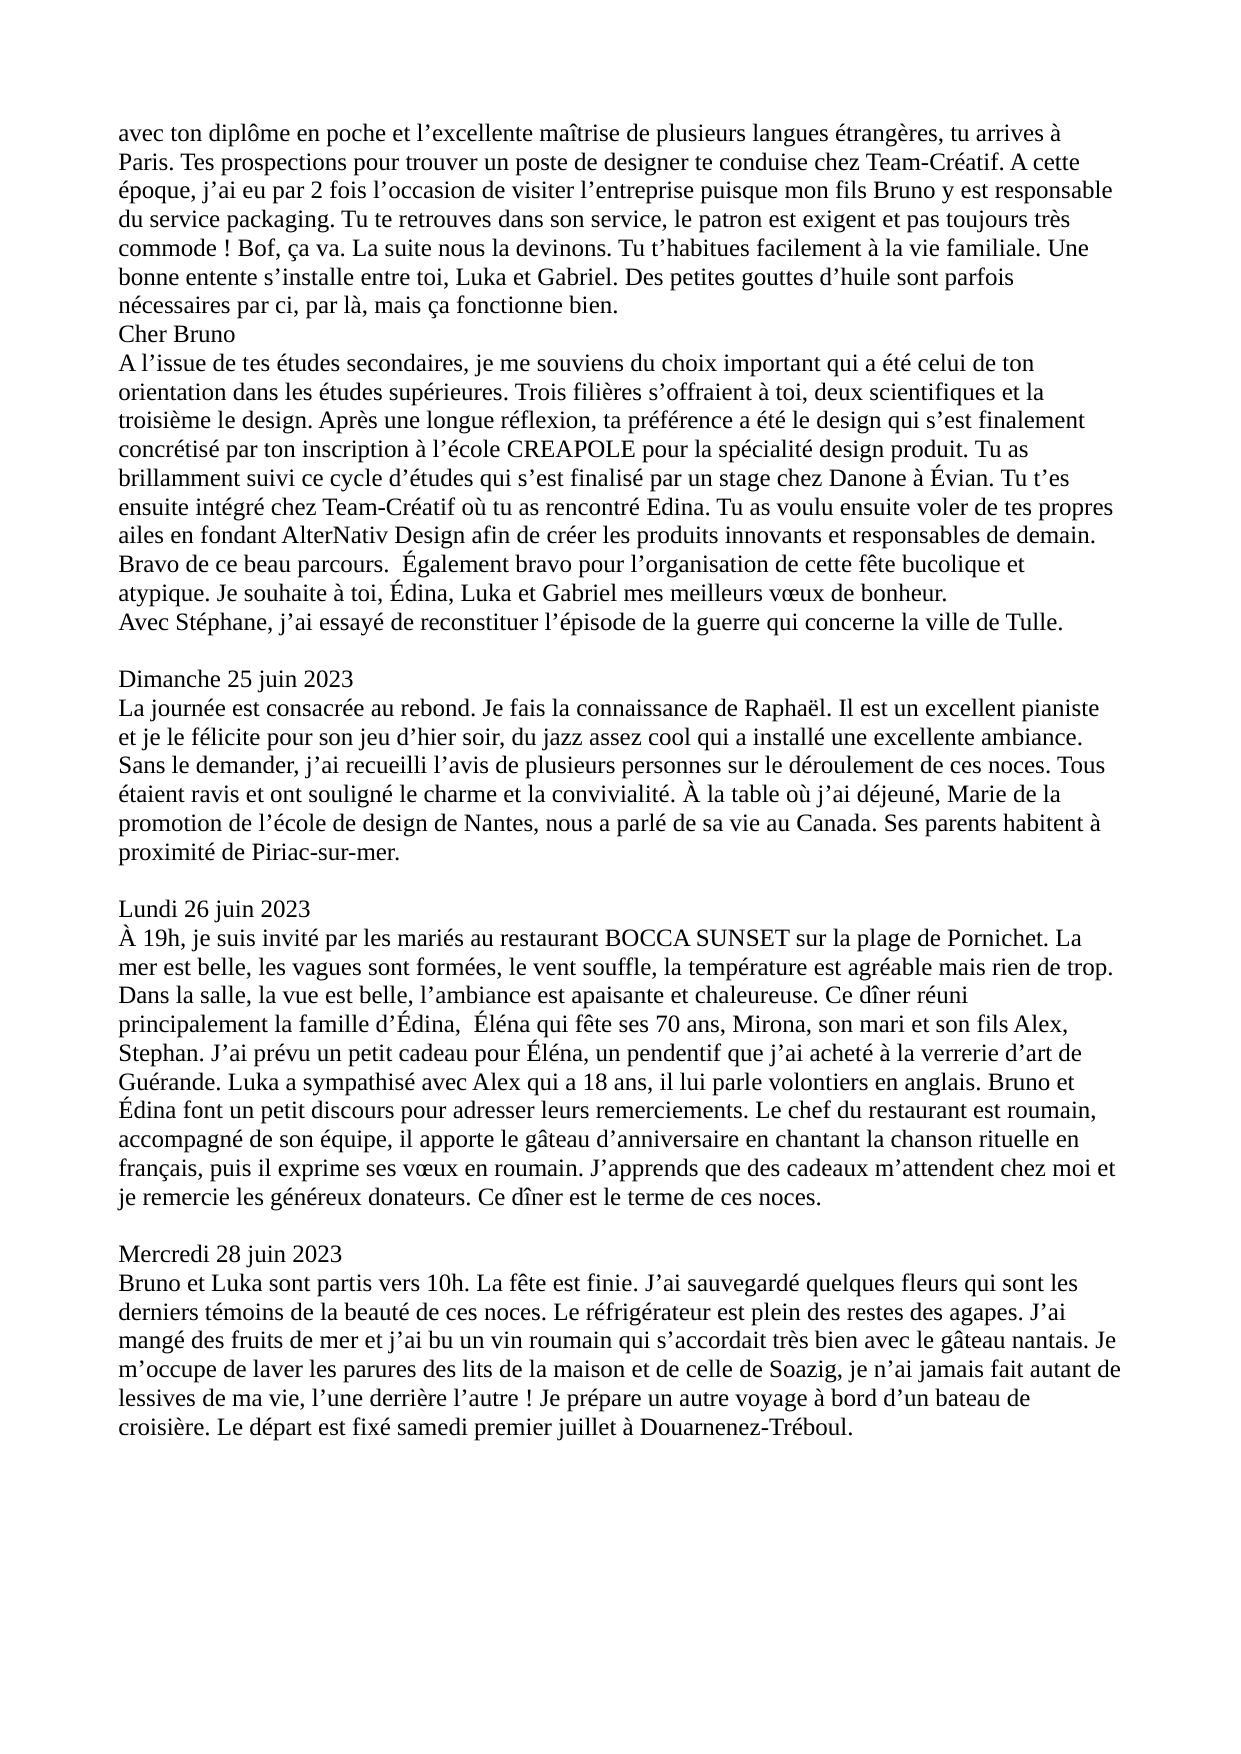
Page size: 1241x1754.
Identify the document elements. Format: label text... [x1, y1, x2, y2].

text La journée est consacrée au rebond. Je fais la connaissance de Raphaël. Il est un excellent pianiste et je le félicite pour son jeu d’hier soir, du jazz assez cool qui a installé une excellente ambiance. Sans le demander, j’ai recueilli l’avis de plusieurs personnes sur le déroulement de ces noces. Tous étaient ravis et ont souligné le charme et la convivialité. À la table où j’ai déjeuné, Marie de la promotion de l’école de design de Nantes, nous a parlé de sa vie au Canada. Ses parents habitent à proximité de Piriac-sur-mer. [118, 693, 1122, 866]
text avec ton diplôme en poche et l’excellente maîtrise de plusieurs langues étrangères, tu arrives à Paris. Tes prospections pour trouver un poste de designer te conduise chez Team-Créatif. A cette époque, j’ai eu par 2 fois l’occasion de visiter l’entreprise puisque mon fils Bruno y est responsable du service packaging. Tu te retrouves dans son service, le patron est exigent et pas toujours très commode ! Bof, ça va. La suite nous la devinons. Tu t’habitues facilement à la vie familiale. Une bonne entente s’installe entre toi, Luka et Gabriel. Des petites gouttes d’huile sont parfois nécessaires par ci, par là, mais ça fonctionne bien. [118, 118, 1122, 319]
text Bruno et Luka sont partis vers 10h. La fête est finie. J’ai sauvegardé quelques fleurs qui sont les derniers témoins de la beauté de ces noces. Le réfrigérateur est plein des restes des agapes. J’ai mangé des fruits de mer et j’ai bu un vin roumain qui s’accordait très bien avec le gâteau nantais. Je m’occupe de laver les parures des lits de la maison et de celle de Soazig, je n’ai jamais fait autant de lessives de ma vie, l’une derrière l’autre ! Je prépare un autre voyage à bord d’un bateau de croisière. Le départ est fixé samedi premier juillet à Douarnenez-Tréboul. [118, 1268, 1122, 1441]
text Mercredi 28 juin 2023 [118, 1239, 1122, 1268]
text Dimanche 25 juin 2023 [118, 664, 1122, 693]
text Cher Bruno [118, 319, 1122, 348]
text Lundi 26 juin 2023 [118, 894, 1122, 923]
text A l’issue de tes études secondaires, je me souviens du choix important qui a été celui de ton orientation dans les études supérieures. Trois filières s’offraient à toi, deux scientifiques et la troisième le design. Après une longue réflexion, ta préférence a été le design qui s’est finalement concrétisé par ton inscription à l’école CREAPOLE pour la spécialité design produit. Tu as brillamment suivi ce cycle d’études qui s’est finalisé par un stage chez Danone à Évian. Tu t’es ensuite intégré chez Team-Créatif où tu as rencontré Edina. Tu as voulu ensuite voler de tes propres ailes en fondant AlterNativ Design afin de créer les produits innovants et responsables de demain. Bravo de ce beau parcours. Également bravo pour l’organisation de cette fête bucolique et atypique. Je souhaite à toi, Édina, Luka et Gabriel mes meilleurs vœux de bonheur. [118, 348, 1122, 607]
text À 19h, je suis invité par les mariés au restaurant BOCCA SUNSET sur la plage de Pornichet. La mer est belle, les vagues sont formées, le vent souffle, la température est agréable mais rien de trop. Dans la salle, la vue est belle, l’ambiance est apaisante et chaleureuse. Ce dîner réuni principalement la famille d’Édina, Éléna qui fête ses 70 ans, Mirona, son mari et son fils Alex, Stephan. J’ai prévu un petit cadeau pour Éléna, un pendentif que j’ai acheté à la verrerie d’art de Guérande. Luka a sympathisé avec Alex qui a 18 ans, il lui parle volontiers en anglais. Bruno et Édina font un petit discours pour adresser leurs remerciements. Le chef du restaurant est roumain, accompagné de son équipe, il apporte le gâteau d’anniversaire en chantant la chanson rituelle en français, puis il exprime ses vœux en roumain. J’apprends que des cadeaux m’attendent chez moi et je remercie les généreux donateurs. Ce dîner est le terme de ces noces. [118, 923, 1122, 1211]
text Avec Stéphane, j’ai essayé de reconstituer l’épisode de la guerre qui concerne la ville de Tulle. [118, 607, 1122, 636]
